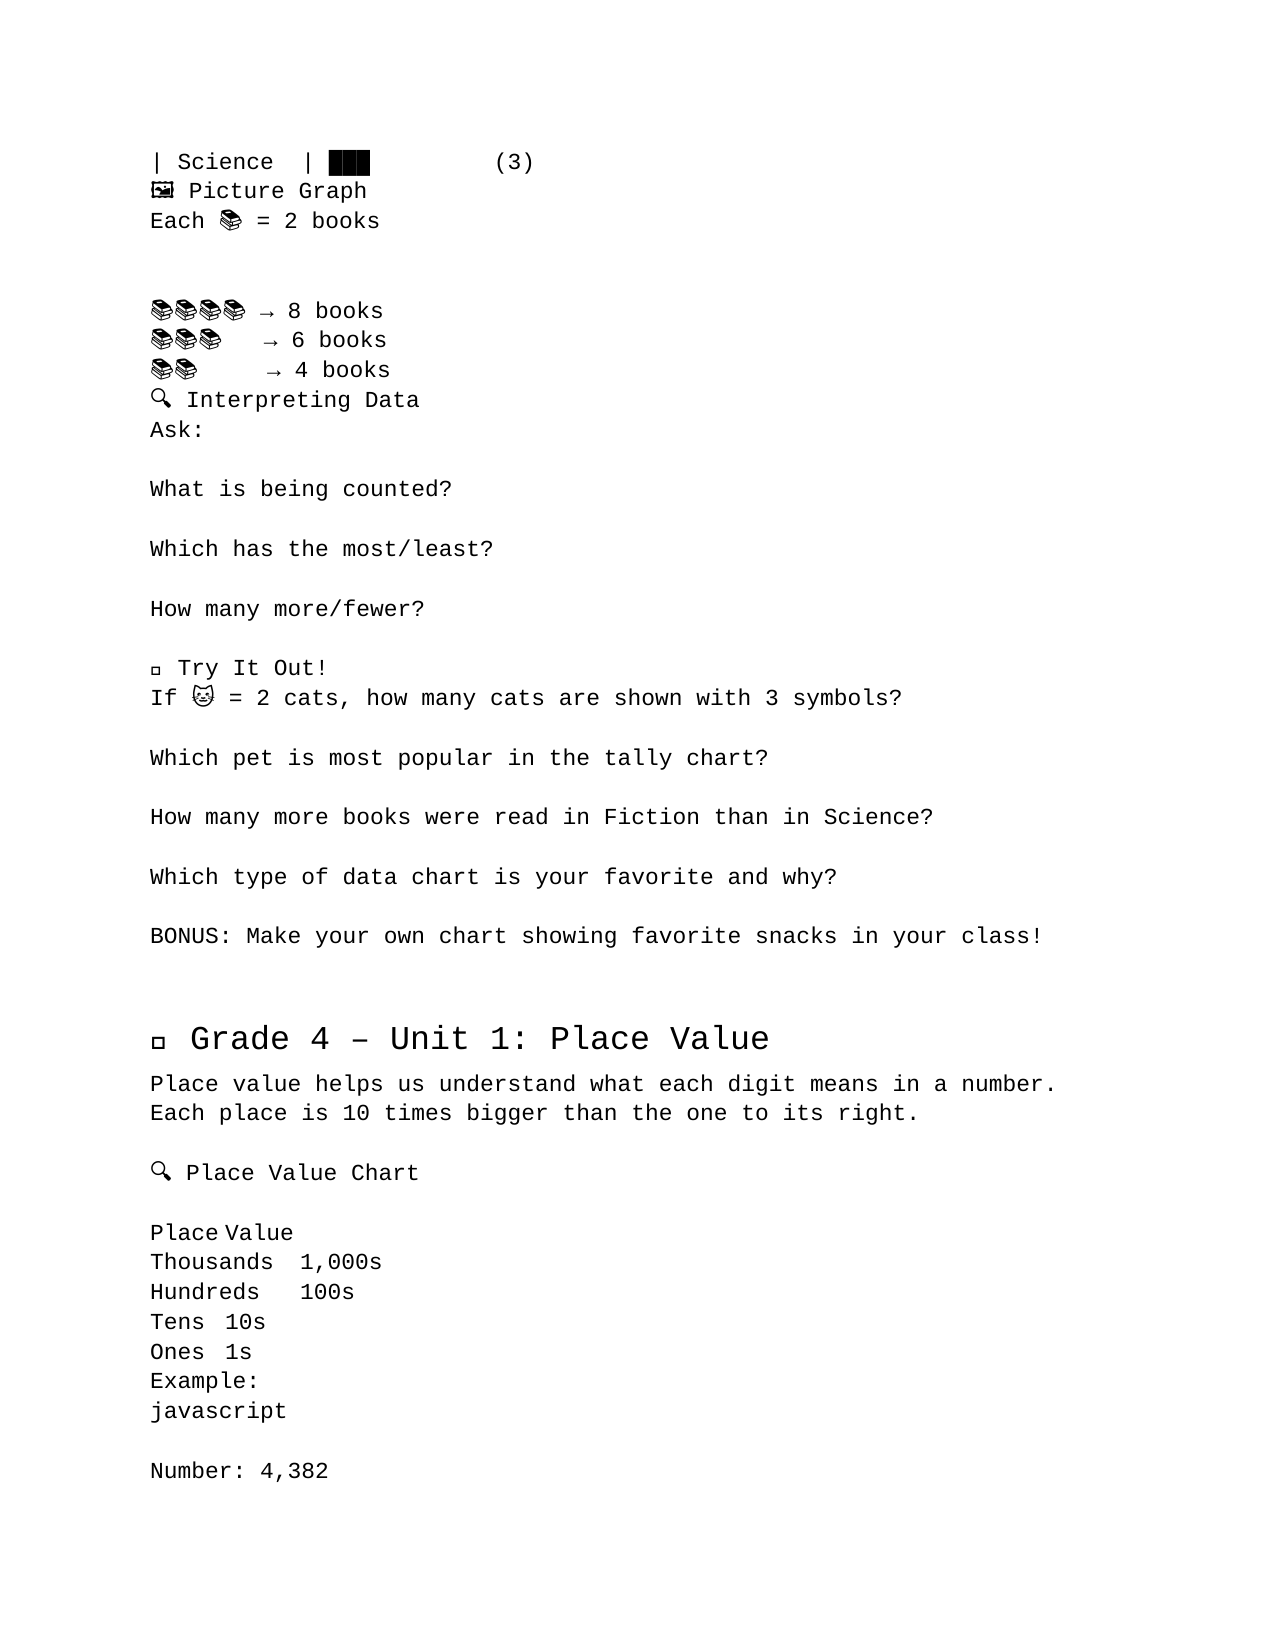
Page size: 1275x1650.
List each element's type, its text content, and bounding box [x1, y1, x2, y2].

text What is being counted? [150, 478, 1125, 504]
text Place Value [150, 1221, 1125, 1247]
text Each 📚 = 2 books [150, 209, 1125, 236]
text Which pet is most popular in the tally chart? [150, 746, 1125, 772]
text | Science | ███ (3) [370, 150, 1125, 176]
text Tens 10s [150, 1310, 1125, 1336]
text Number: 4,382 [150, 1459, 1125, 1485]
text How many more books were read in Fiction than in Science? [150, 805, 1125, 831]
text If 🐱 = 2 cats, how many cats are shown with 3 symbols? [150, 686, 1125, 712]
text How many more/fewer? [150, 597, 1125, 623]
text 📚📚 → 4 books [150, 358, 1125, 384]
text Place value helps us understand what each digit means in a number. [150, 1072, 1125, 1098]
text Each place is 10 times bigger than the one to its right. [150, 1102, 1125, 1128]
text javascript [150, 1400, 1125, 1426]
text Thousands 1,000s [150, 1251, 1125, 1277]
text 📚📚📚 → 6 books [150, 329, 1125, 355]
text Ones 1s [150, 1340, 1125, 1366]
text Hundreds 100s [150, 1281, 1125, 1306]
text 🧠 Try It Out! [150, 656, 1125, 682]
text 🖼️ Picture Graph [150, 180, 1125, 206]
text 🔍 Interpreting Data [150, 388, 1125, 414]
text Ask: [150, 418, 1125, 444]
text 🔍 Place Value Chart [150, 1161, 1125, 1187]
text Which type of data chart is your favorite and why? [150, 865, 1125, 891]
text Which has the most/least? [150, 537, 1125, 563]
subtitle 🔢 Grade 4 – Unit 1: Place Value [150, 1022, 1125, 1059]
text 📚📚📚📚 → 8 books [150, 299, 1125, 325]
text Example: [150, 1370, 1125, 1396]
text | Science | ███ (3) [150, 150, 328, 176]
text BONUS: Make your own chart showing favorite snacks in your class! [150, 924, 1125, 951]
